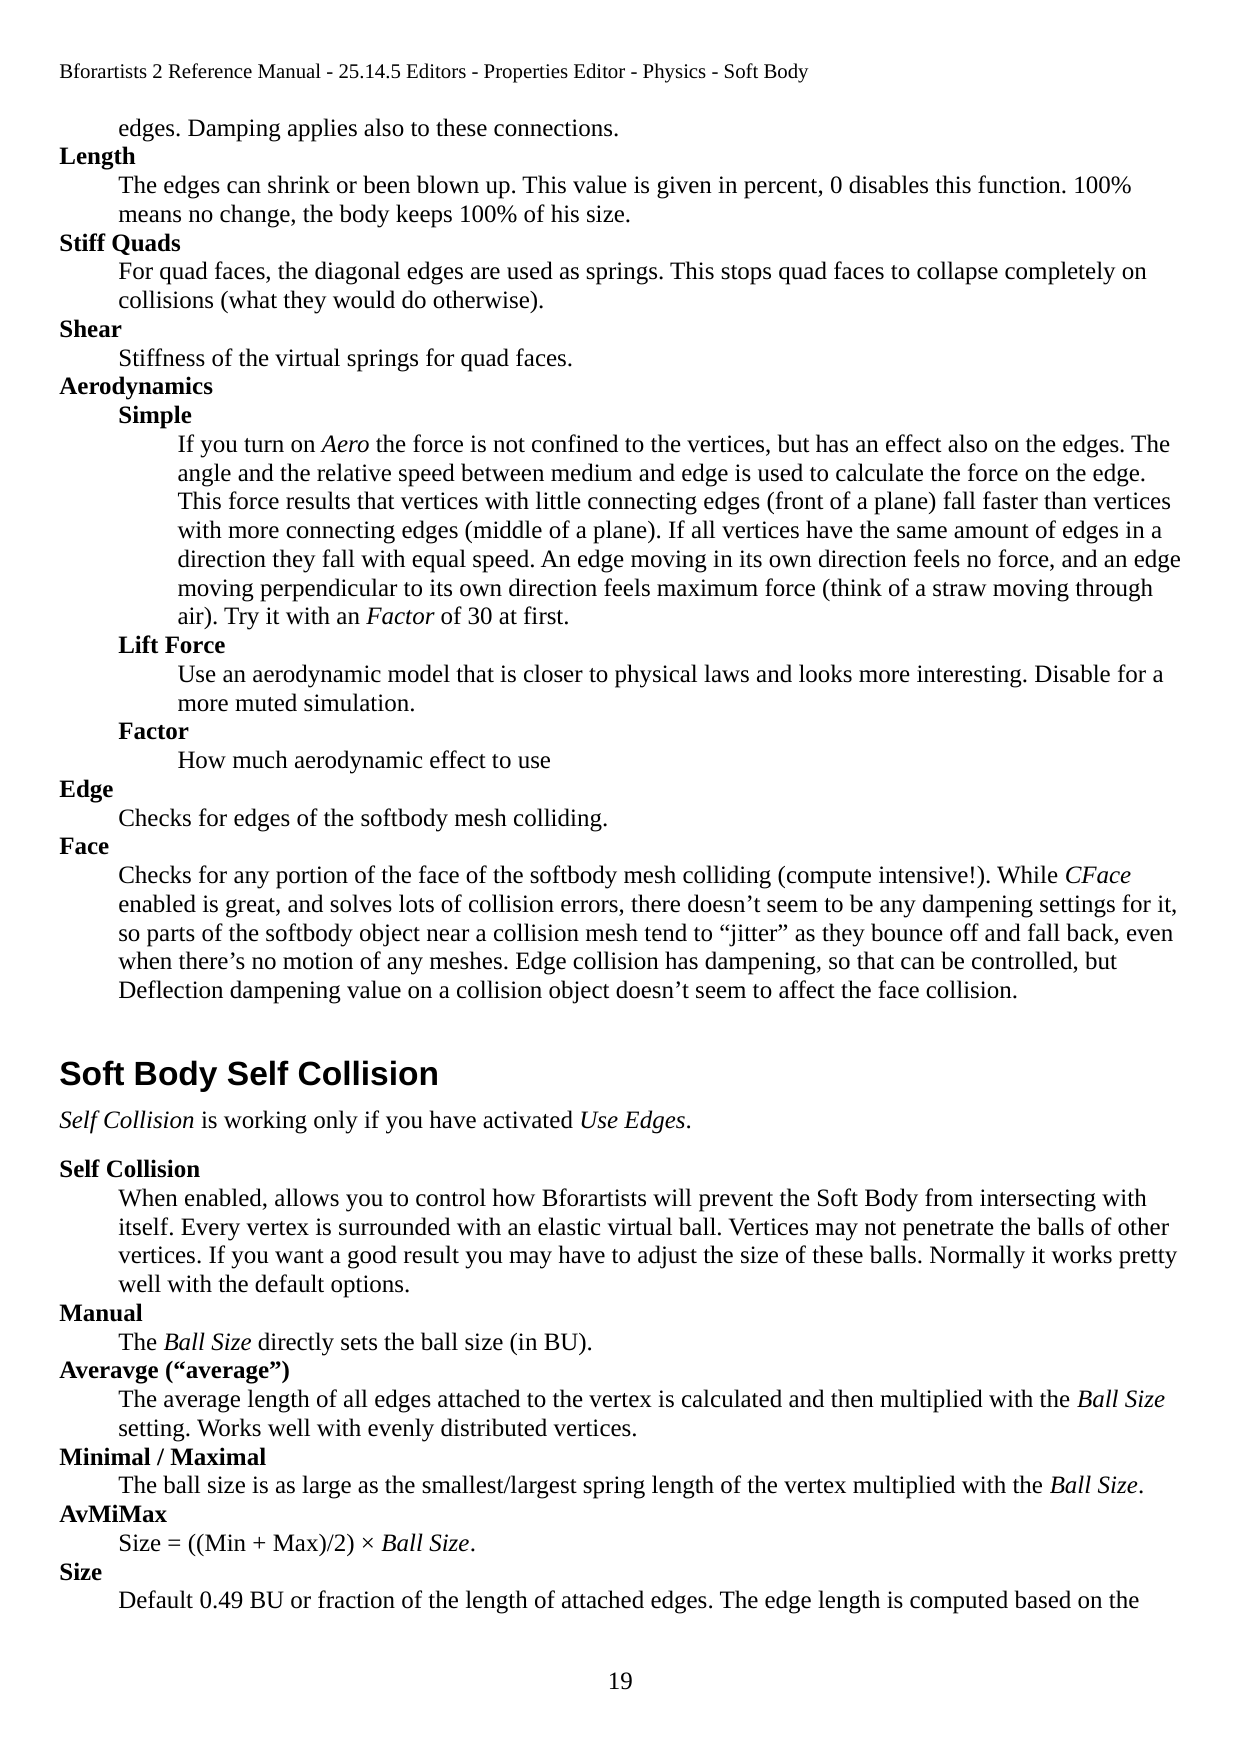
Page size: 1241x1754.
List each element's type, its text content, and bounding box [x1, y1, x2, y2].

subtitle Minimal / Maximal [59, 1442, 1181, 1471]
subtitle Stiff Quads [59, 228, 1181, 256]
list The ball size is as large as the smallest/largest spring length of the vertex multiplied with the Ball Size. [118, 1471, 1181, 1499]
list The edges can shrink or been blown up. This value is given in percent, 0 disables this function. 100% means no change, the body keeps 100% of his size. [118, 170, 1181, 228]
subtitle Size [59, 1557, 1181, 1586]
subtitle Simple [118, 400, 1181, 429]
list If you turn on Aero the force is not confined to the vertices, but has an effect also on the edges. The angle and the relative speed between medium and edge is used to calculate the force on the edge. This force results that vertices with little connecting edges (front of a plane) fall faster than vertices with more connecting edges (middle of a plane). If all vertices have the same amount of edges in a direction they fall with equal speed. An edge moving in its own direction feels no force, and an edge moving perpendicular to its own direction feels maximum force (think of a straw moving through air). Try it with an Factor of 30 at first. [177, 429, 1181, 630]
subtitle Shear [59, 314, 1181, 343]
subtitle Factor [118, 716, 1181, 745]
subtitle Length [59, 141, 1181, 170]
subtitle Manual [59, 1298, 1181, 1327]
list Checks for edges of the softbody mesh colliding. [118, 803, 1181, 831]
subtitle AvMiMax [59, 1499, 1181, 1528]
list Default 0.49 BU or fraction of the length of attached edges. The edge length is computed based on the [118, 1586, 1181, 1614]
subtitle Edge [59, 774, 1181, 803]
subtitle Face [59, 831, 1181, 860]
subtitle Lift Force [118, 630, 1181, 659]
list The Ball Size directly sets the ball size (in BU). [118, 1327, 1181, 1356]
list Size = ((Min + Max)/2) × Ball Size. [118, 1528, 1181, 1557]
list edges. Damping applies also to these connections. [118, 113, 1181, 141]
text Self Collision is working only if you have activated Use Edges. [59, 1105, 1181, 1134]
subtitle Aerodynamics [59, 371, 1181, 400]
list Use an aerodynamic model that is closer to physical laws and looks more interesting. Disable for a more muted simulation. [177, 659, 1181, 716]
subtitle Self Collision [59, 1154, 1181, 1183]
list Checks for any portion of the face of the softbody mesh colliding (compute intensive!). While CFace enabled is great, and solves lots of collision errors, there doesn’t seem to be any dampening settings for it, so parts of the softbody object near a collision mesh tend to “jitter” as they bounce off and fall back, even when there’s no motion of any meshes. Edge collision has dampening, so that can be controlled, but Deflection dampening value on a collision object doesn’t seem to affect the face collision. [118, 860, 1181, 1004]
list When enabled, allows you to control how Bforartists will prevent the Soft Body from intersecting with itself. Every vertex is surrounded with an elastic virtual ball. Vertices may not penetrate the balls of other vertices. If you want a good result you may have to adjust the size of these balls. Normally it works pretty well with the default options. [118, 1183, 1181, 1298]
list The average length of all edges attached to the vertex is calculated and then multiplied with the Ball Size setting. Works well with evenly distributed vertices. [118, 1384, 1181, 1442]
subtitle Soft Body Self Collision [59, 1054, 1181, 1093]
list Stiffness of the virtual springs for quad faces. [118, 343, 1181, 371]
list For quad faces, the diagonal edges are used as springs. This stops quad faces to collapse completely on collisions (what they would do otherwise). [118, 256, 1181, 314]
list How much aerodynamic effect to use [177, 745, 1181, 774]
subtitle Averavge (“average”) [59, 1356, 1181, 1384]
